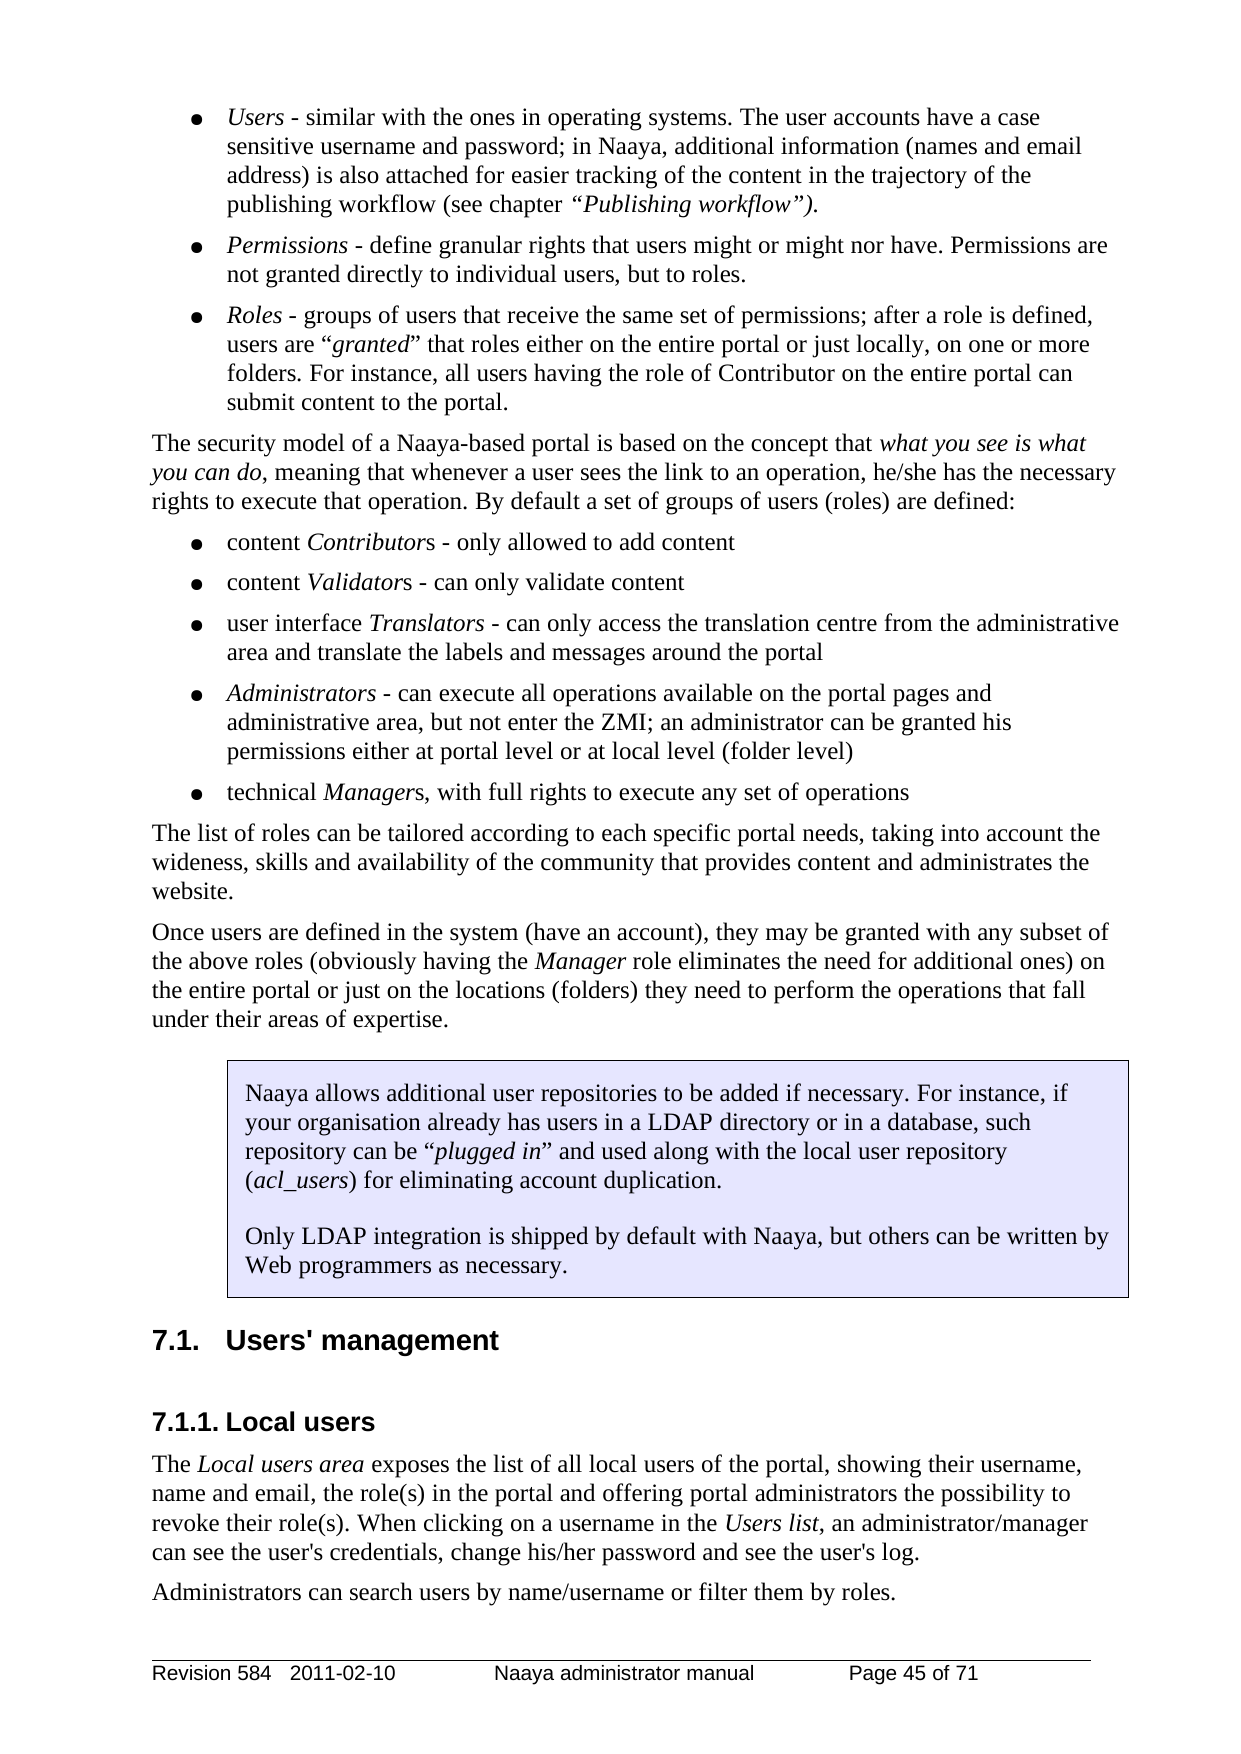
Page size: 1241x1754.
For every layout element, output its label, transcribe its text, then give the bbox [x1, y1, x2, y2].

list content Validators - can only validate content [189, 567, 1128, 596]
text The Local users area exposes the list of all local users of the portal, showing their username, name and email, the role(s) in the portal and offering portal administrators the possibility to revoke their role(s). When clicking on a username in the Users list, an administrator/manager can see the user's credentials, change his/her password and see the user's log. [152, 1449, 1128, 1566]
text Only LDAP integration is shipped by default with Naaya, but others can be written by Web programmers as necessary. [228, 1203, 1128, 1297]
list Roles - groups of users that receive the same set of permissions; after a role is defined, users are “granted” that roles either on the entire portal or just locally, on one or more folders. For instance, all users having the role of Contributor on the entire portal can submit content to the portal. [189, 299, 1128, 416]
text The list of roles can be tailored according to each specific portal needs, taking into account the wideness, skills and availability of the community that provides content and administrates the website. [152, 818, 1128, 905]
list Administrators - can execute all operations available on the portal pages and administrative area, but not enter the ZMI; an administrator can be granted his permissions either at portal level or at local level (folder level) [189, 678, 1128, 765]
text The security model of a Naaya-based portal is based on the concept that what you see is what you can do, meaning that whenever a user sees the link to an operation, he/she has the necessary rights to execute that operation. By default a set of groups of users (roles) are defined: [152, 427, 1128, 515]
list content Contributors - only allowed to add content [189, 526, 1128, 556]
text Once users are defined in the system (have an account), they may be granted with any subset of the above roles (obviously having the Manager role eliminates the need for additional ones) on the entire portal or just on the locations (folders) they need to perform the operations that fall under their areas of expertise. [152, 917, 1128, 1033]
list Permissions - define granular rights that users might or might nor have. Permissions are not granted directly to individual users, but to roles. [189, 229, 1128, 288]
list user interface Translators - can only access the translation centre from the administrative area and translate the labels and messages around the portal [189, 608, 1128, 666]
text Naaya allows additional user repositories to be added if necessary. For instance, if your organisation already has users in a LDAP directory or in a database, such repository can be “plugged in” and used along with the local user repository (acl_users) for eliminating account duplication. [228, 1061, 1128, 1194]
subtitle Local users [152, 1406, 1128, 1437]
text Administrators can search users by name/username or filter them by roles. [152, 1577, 1128, 1606]
subtitle Users' management [152, 1322, 1128, 1356]
list technical Managers, with full rights to execute any set of operations [189, 777, 1128, 806]
list Users - similar with the ones in operating systems. The user accounts have a case sensitive username and password; in Naaya, additional information (names and email address) is also attached for easier tracking of the content in the trajectory of the publishing workflow (see chapter “Publishing workflow”). [189, 102, 1128, 218]
